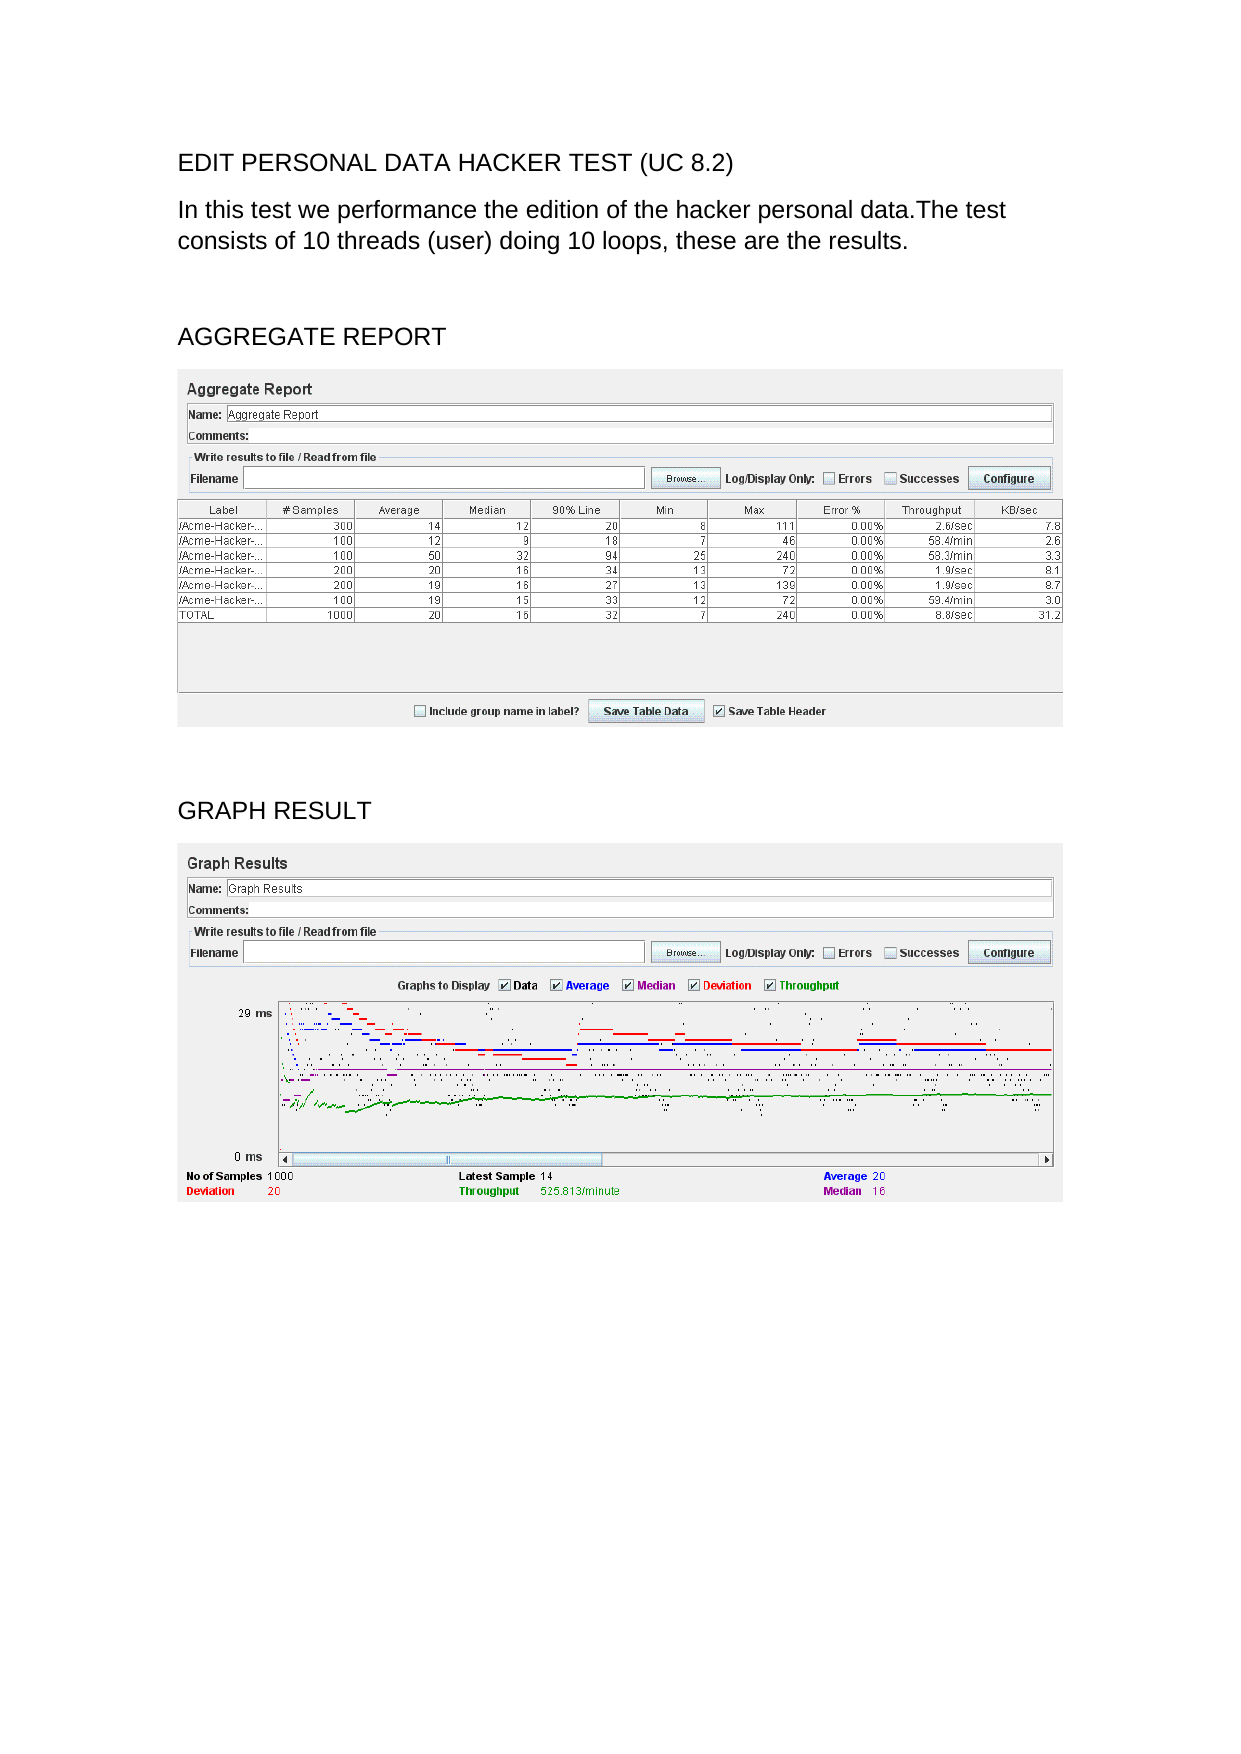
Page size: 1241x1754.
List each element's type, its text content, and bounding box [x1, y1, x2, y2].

text GRAPH RESULT [177, 796, 1063, 825]
picture [177, 369, 1063, 727]
text AGGREGATE REPORT [177, 322, 1063, 351]
picture [177, 843, 1063, 1202]
text In this test we performance the edition of the hacker personal data.The test consists of 10 threads (user) doing 10 loops, these are the results. [177, 195, 1063, 255]
text EDIT PERSONAL DATA HACKER TEST (UC 8.2) [177, 148, 1063, 176]
